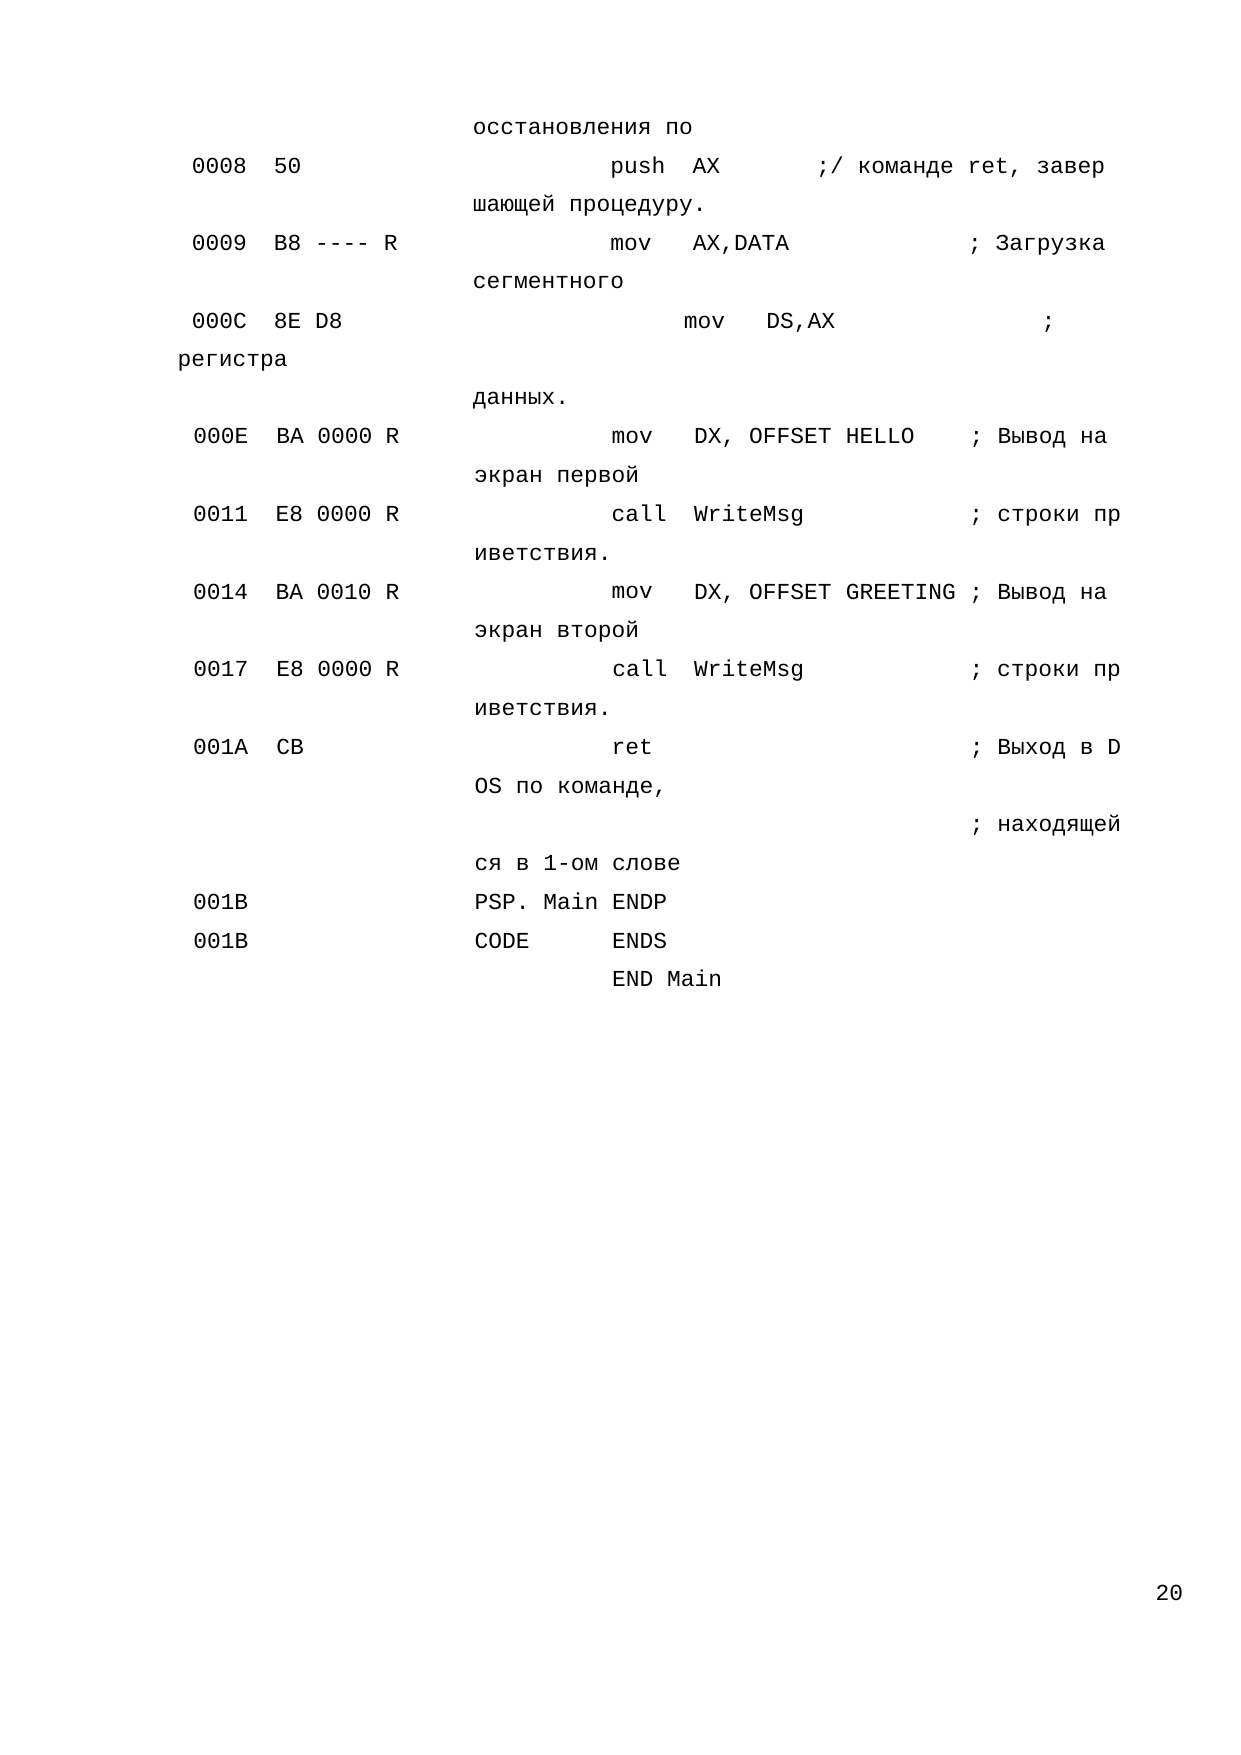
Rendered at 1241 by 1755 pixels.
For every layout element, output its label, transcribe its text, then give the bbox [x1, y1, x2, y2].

table_cell [262, 690, 310, 722]
table_header DX, OFFSET [680, 425, 838, 496]
table_cell ; [963, 613, 990, 690]
table_header 0000 [310, 425, 378, 496]
table_cell [963, 690, 990, 722]
table_cell E8 BA [262, 496, 310, 612]
text регистра [177, 347, 1163, 373]
table_cell 0000 0010 [310, 496, 378, 612]
table_header BA [262, 425, 310, 496]
table_cell 001A 001B [188, 722, 262, 922]
text 0008 50 push AX ;/ команде ret, завер шающей процедуру. [192, 154, 1106, 218]
table_cell строки пр Вывод на [990, 496, 1127, 612]
table_cell [838, 690, 962, 722]
table_cell [990, 690, 1127, 722]
table_cell [990, 923, 1127, 993]
table_cell R R [379, 496, 436, 612]
table_header Вывод на [990, 425, 1127, 496]
table_header mov экран первой [436, 425, 680, 496]
table_cell E8 [262, 613, 310, 690]
text 000C 8E D8 mov DS,AX ; [192, 310, 1163, 336]
table_cell GREETING [838, 496, 962, 612]
table_cell CODE ENDS END Main [310, 923, 838, 993]
table_cell call иветствия. mov [436, 496, 680, 612]
table_cell 0011 0014 [188, 496, 262, 612]
table_cell Выход в D находящей [990, 722, 1127, 922]
table_cell [680, 690, 838, 722]
table_cell иветствия. [436, 690, 680, 722]
table_cell CB [262, 722, 310, 922]
table_cell [838, 613, 962, 690]
table_cell 0017 [188, 613, 262, 690]
table_cell [188, 690, 262, 722]
table_cell 001B [188, 923, 262, 993]
table_cell 0000 [310, 613, 378, 690]
table_cell R [379, 613, 436, 690]
table_cell [379, 690, 436, 722]
table_cell [310, 690, 378, 722]
table_cell строки пр [990, 613, 1127, 690]
table_header 000E [188, 425, 262, 496]
table_cell ; ; [963, 496, 990, 612]
table_cell WriteMsg [680, 613, 838, 690]
text осстановления по [473, 115, 1163, 141]
table_cell ret OS по команде, ся в 1-ом слове PSP. Main ENDP [310, 722, 838, 922]
table_header HELLO [838, 425, 962, 496]
table_header R [379, 425, 436, 496]
table_cell WriteMsg DX, OFFSET [680, 496, 838, 612]
table_cell ; ; [838, 722, 990, 922]
text 0009 B8 ---- R mov AX,DATA ; Загрузка сегментного [192, 231, 1106, 296]
text данных. [473, 386, 1163, 412]
table_header ; [963, 425, 990, 496]
table_cell [838, 923, 990, 993]
table_cell [262, 923, 310, 993]
table_cell экран второй call [436, 613, 680, 690]
